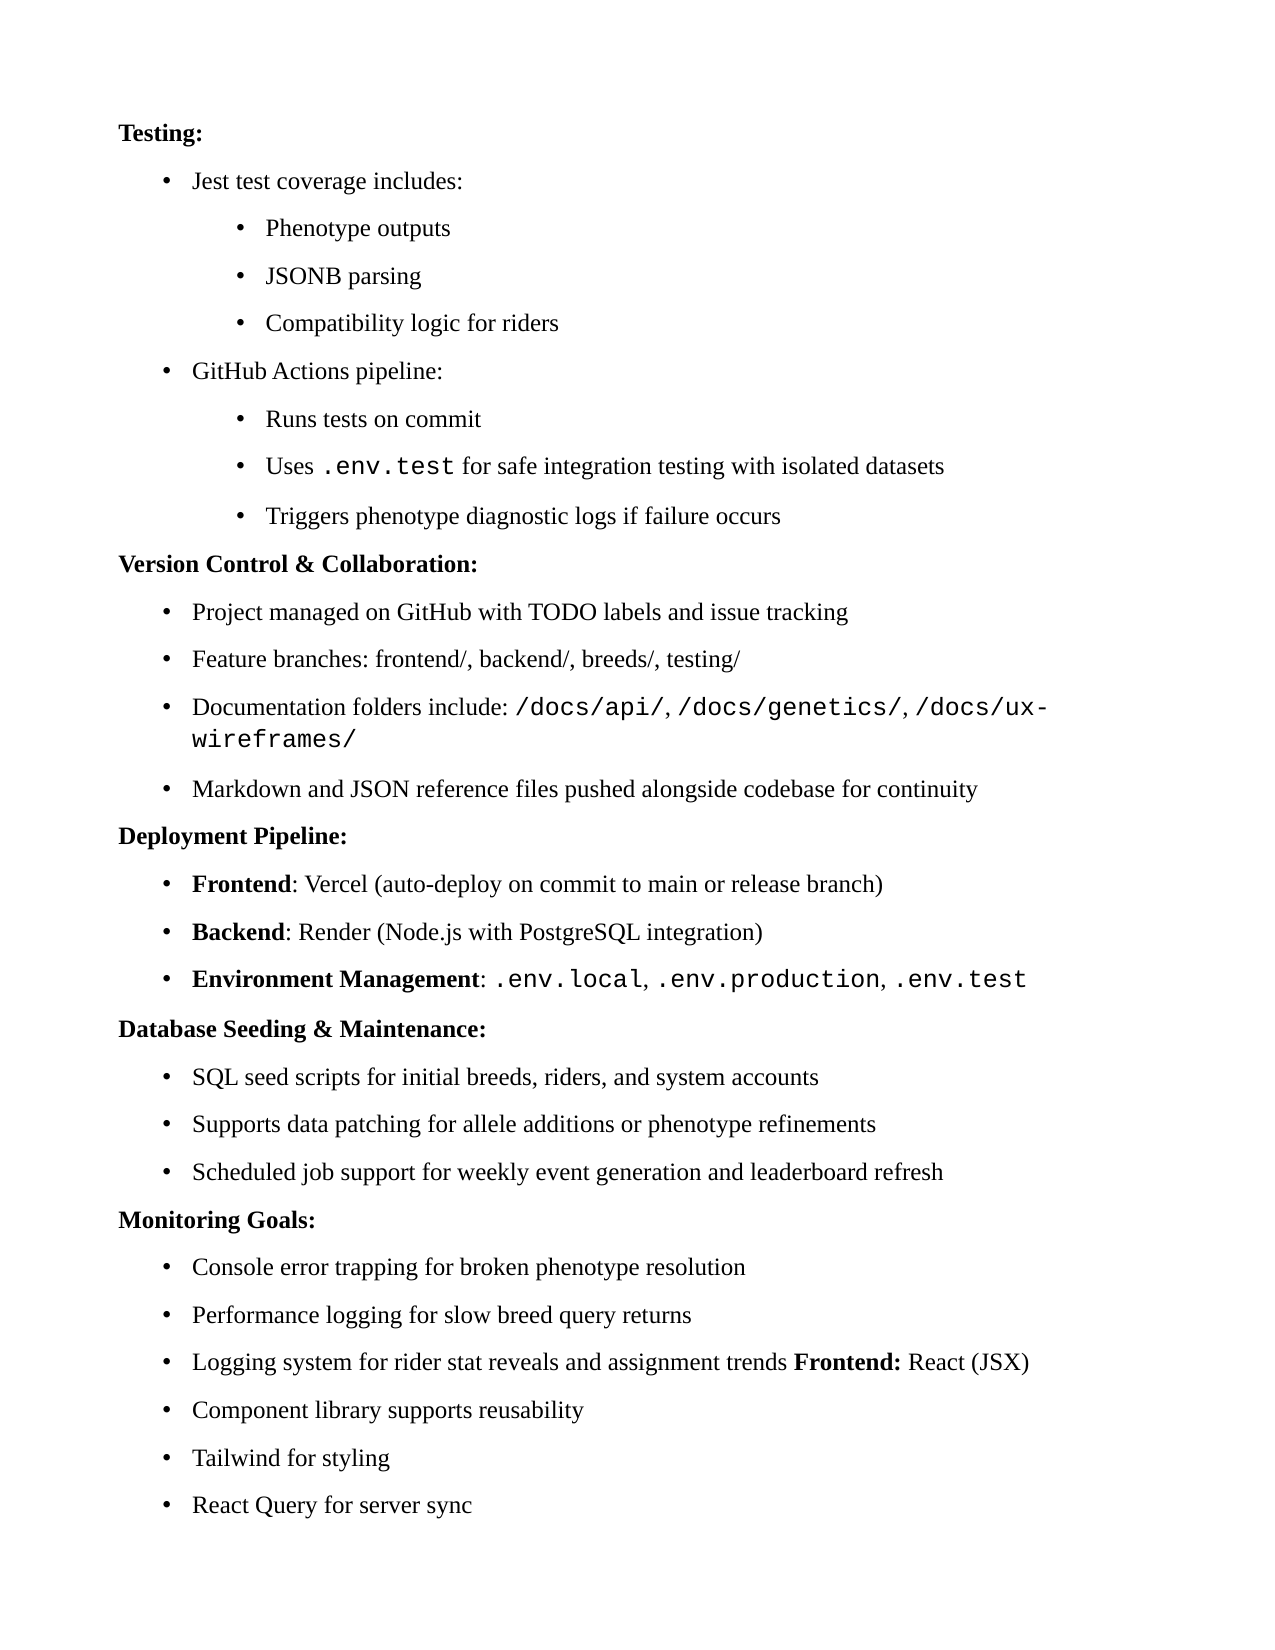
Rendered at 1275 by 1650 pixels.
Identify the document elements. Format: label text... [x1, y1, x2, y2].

list Console error trapping for broken phenotype resolution [162, 1252, 1157, 1281]
text Deployment Pipeline: [118, 821, 1157, 850]
list React Query for server sync [162, 1490, 1157, 1519]
list JSONB parsing [236, 261, 1157, 290]
list Logging system for rider stat reveals and assignment trends Frontend: React (JSX) [162, 1347, 1157, 1376]
list Documentation folders include: /docs/api/, /docs/genetics/, /docs/ux-wireframes/ [162, 692, 1157, 755]
list Backend: Render (Node.js with PostgreSQL integration) [162, 917, 1157, 945]
list Tailwind for styling [162, 1443, 1157, 1471]
list Triggers phenotype diagnostic logs if failure occurs [236, 501, 1157, 530]
list Runs tests on commit [236, 404, 1157, 432]
text Database Seeding & Maintenance: [118, 1014, 1157, 1043]
text Monitoring Goals: [118, 1205, 1157, 1233]
list Project managed on GitHub with TODO labels and issue tracking [162, 597, 1157, 625]
list Markdown and JSON reference files pushed alongside codebase for continuity [162, 774, 1157, 803]
list Uses .env.test for safe integration testing with isolated datasets [236, 451, 1157, 482]
list Compatibility logic for riders [236, 308, 1157, 337]
list Phenotype outputs [236, 213, 1157, 242]
list Environment Management: .env.local, .env.production, .env.test [162, 964, 1157, 995]
text Version Control & Collaboration: [118, 549, 1157, 578]
text Testing: [118, 118, 1157, 147]
list Frontend: Vercel (auto-deploy on commit to main or release branch) [162, 869, 1157, 898]
list Supports data patching for allele additions or phenotype refinements [162, 1109, 1157, 1138]
list Feature branches: frontend/, backend/, breeds/, testing/ [162, 644, 1157, 673]
list GitHub Actions pipeline: [162, 356, 1157, 385]
list SQL seed scripts for initial breeds, riders, and system accounts [162, 1062, 1157, 1091]
list Jest test coverage includes: [162, 166, 1157, 194]
list Scheduled job support for weekly event generation and leaderboard refresh [162, 1157, 1157, 1186]
list Component library supports reusability [162, 1395, 1157, 1424]
list Performance logging for slow breed query returns [162, 1300, 1157, 1329]
